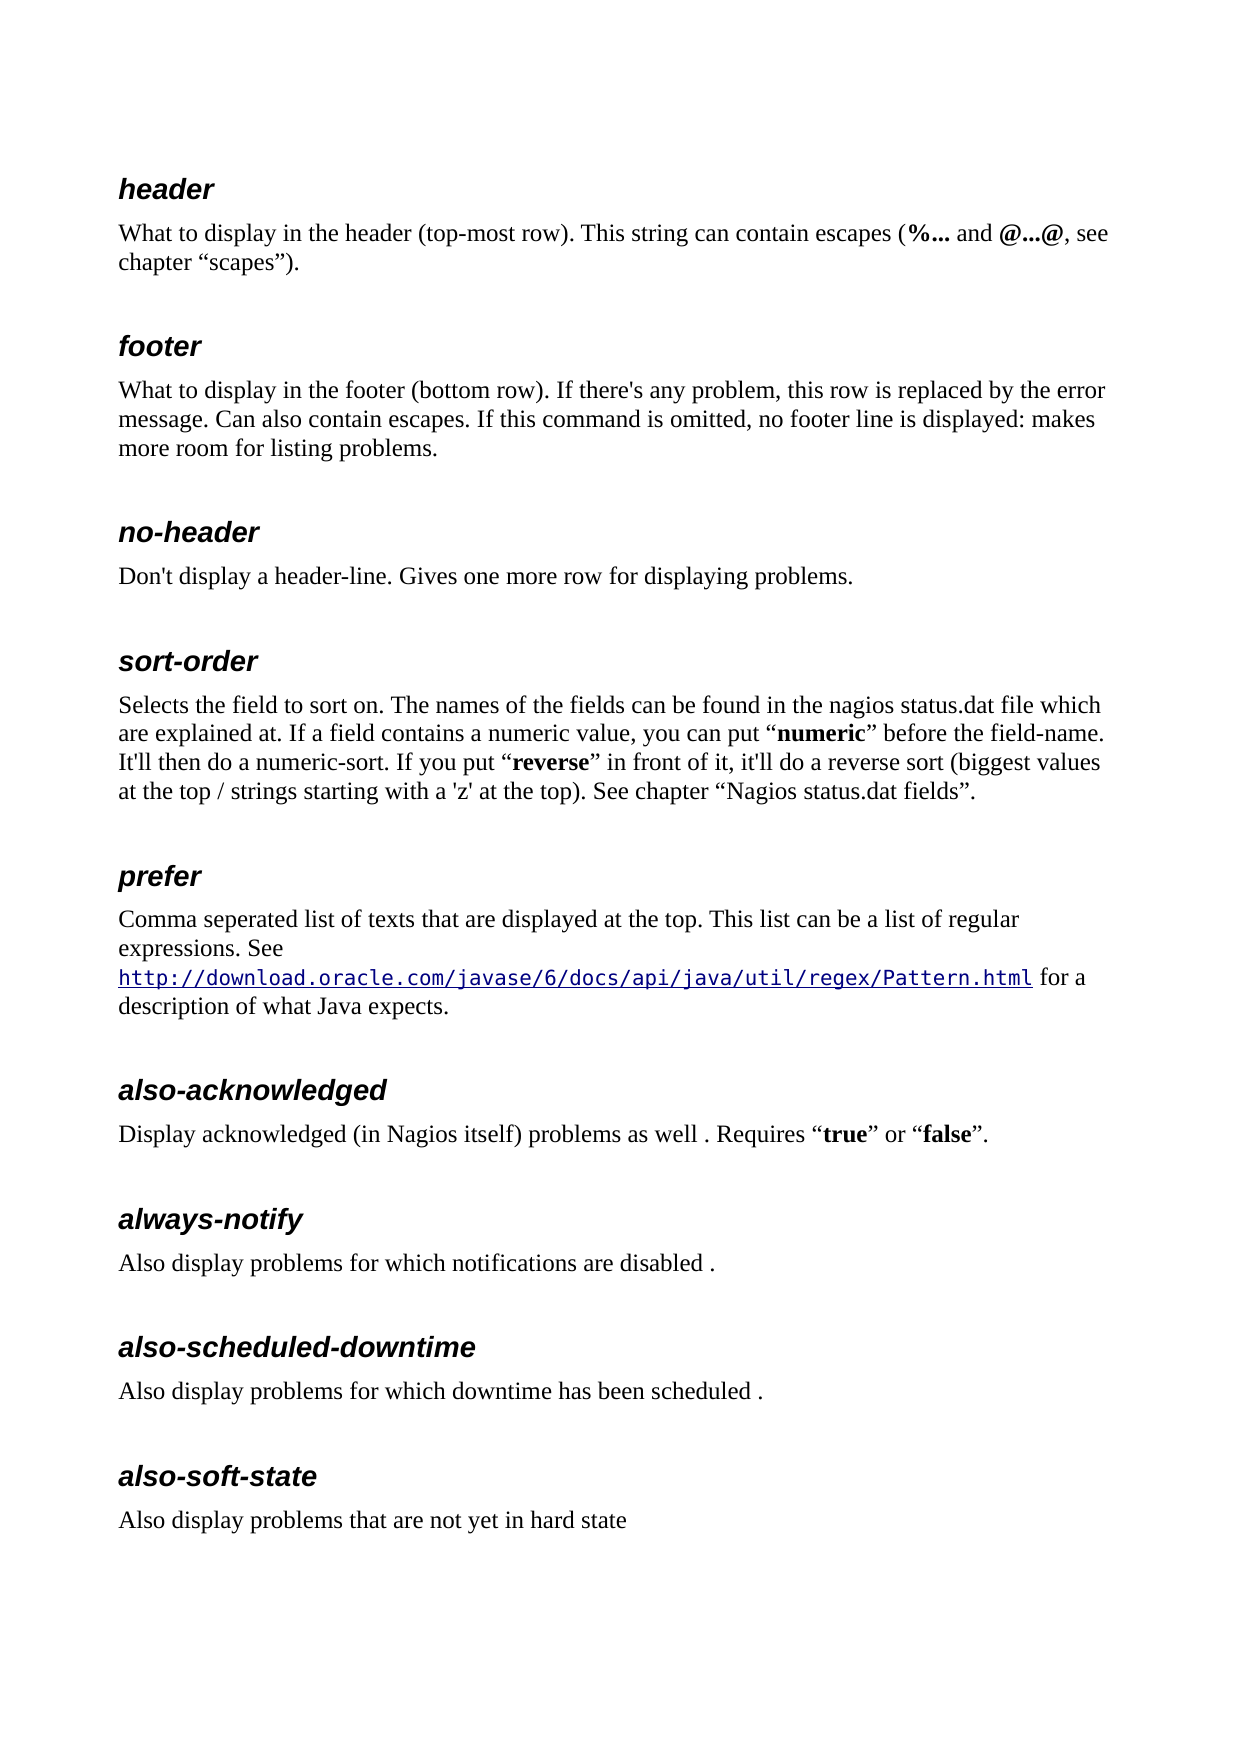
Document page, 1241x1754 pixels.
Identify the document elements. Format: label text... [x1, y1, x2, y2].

subtitle always-notify [118, 1202, 1122, 1235]
text What to display in the footer (bottom row). If there's any problem, this row is replaced by the error message. Can also contain escapes. If this command is omitted, no footer line is displayed: makes more room for listing problems. [118, 375, 1122, 461]
text Also display problems for which downtime has been scheduled . [118, 1376, 1122, 1405]
text Selects the field to sort on. The names of the fields can be found in the nagios status.dat file which are explained at. If a field contains a numeric value, you can put “numeric” before the field-name. It'll then do a numeric-sort. If you put “reverse” in front of it, it'll do a reverse sort (biggest values at the top / strings starting with a 'z' at the top). See chapter “Nagios status.dat fields”. [118, 690, 1122, 805]
subtitle no-header [118, 515, 1122, 549]
subtitle prefer [118, 858, 1122, 892]
subtitle also-scheduled-downtime [118, 1330, 1122, 1364]
text Comma seperated list of texts that are displayed at the top. This list can be a list of regular expressions. See http://download.oracle.com/javase/6/docs/api/java/util/regex/Pattern.html for a description of what Java expects. [118, 904, 1122, 1019]
text Don't display a header-line. Gives one more row for displaying problems. [118, 561, 1122, 590]
subtitle header [118, 172, 1122, 205]
subtitle footer [118, 329, 1122, 363]
subtitle also-acknowledged [118, 1073, 1122, 1107]
text Display acknowledged (in Nagios itself) problems as well . Requires “true” or “false”. [118, 1119, 1122, 1148]
subtitle sort-order [118, 644, 1122, 677]
text What to display in the header (top-most row). This string can contain escapes (%... and @...@, see chapter “scapes”). [118, 218, 1122, 275]
text Also display problems for which notifications are disabled . [118, 1248, 1122, 1277]
subtitle also-soft-state [118, 1459, 1122, 1492]
text Also display problems that are not yet in hard state [118, 1505, 1122, 1534]
